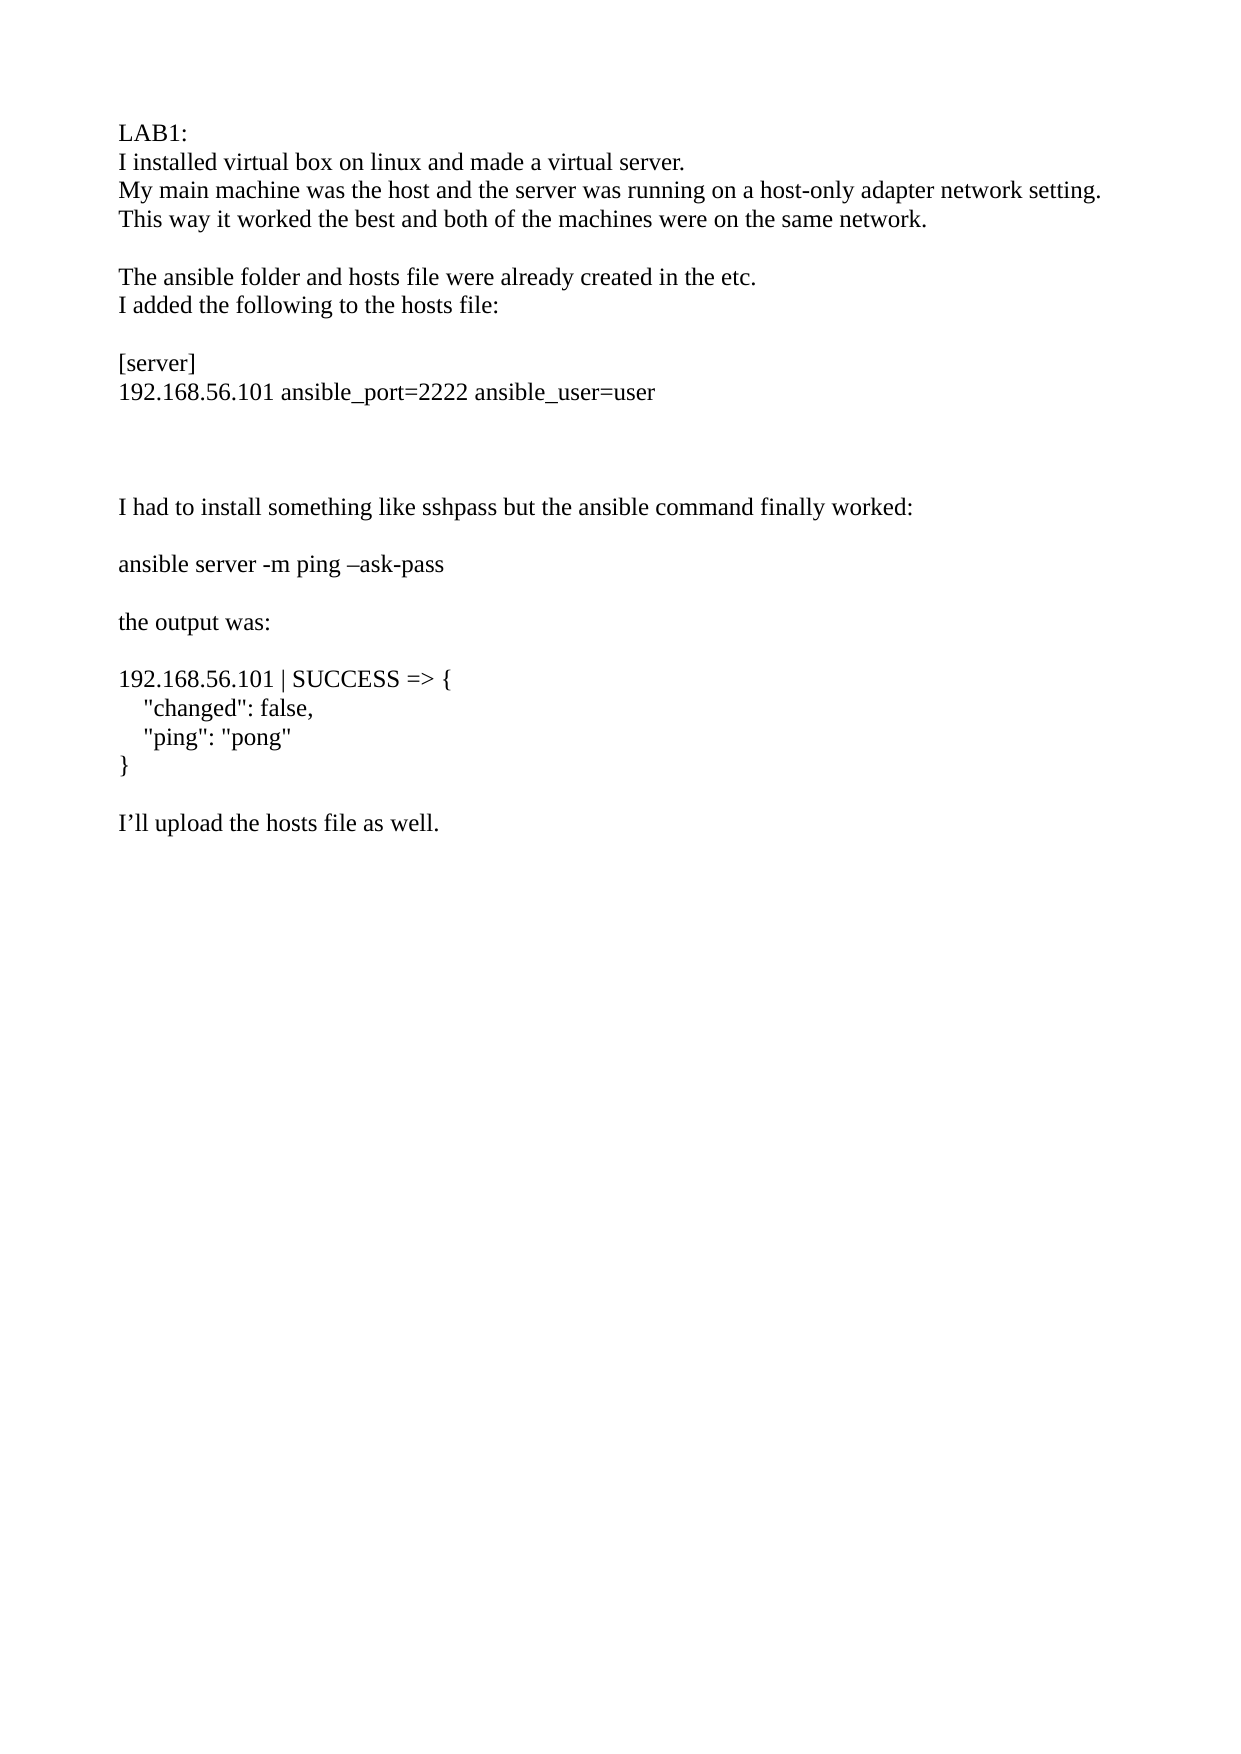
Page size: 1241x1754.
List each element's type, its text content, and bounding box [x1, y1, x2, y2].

text "ping": "pong" [118, 722, 1122, 751]
text I added the following to the hosts file: [118, 291, 1122, 319]
text [server] [118, 348, 1122, 377]
text } [118, 751, 1122, 779]
text The ansible folder and hosts file were already created in the etc. [118, 262, 1122, 291]
text "changed": false, [118, 693, 1122, 722]
text I installed virtual box on linux and made a virtual server. [118, 147, 1122, 176]
text My main machine was the host and the server was running on a host-only adapter network setting. [118, 176, 1122, 204]
text ansible server -m ping –ask-pass [118, 549, 1122, 578]
text 192.168.56.101 ansible_port=2222 ansible_user=user [118, 377, 1122, 406]
text LAB1: [118, 118, 1122, 147]
text 192.168.56.101 | SUCCESS => { [118, 664, 1122, 693]
text I’ll upload the hosts file as well. [118, 808, 1122, 837]
text This way it worked the best and both of the machines were on the same network. [118, 204, 1122, 233]
text I had to install something like sshpass but the ansible command finally worked: [118, 492, 1122, 521]
text the output was: [118, 607, 1122, 636]
